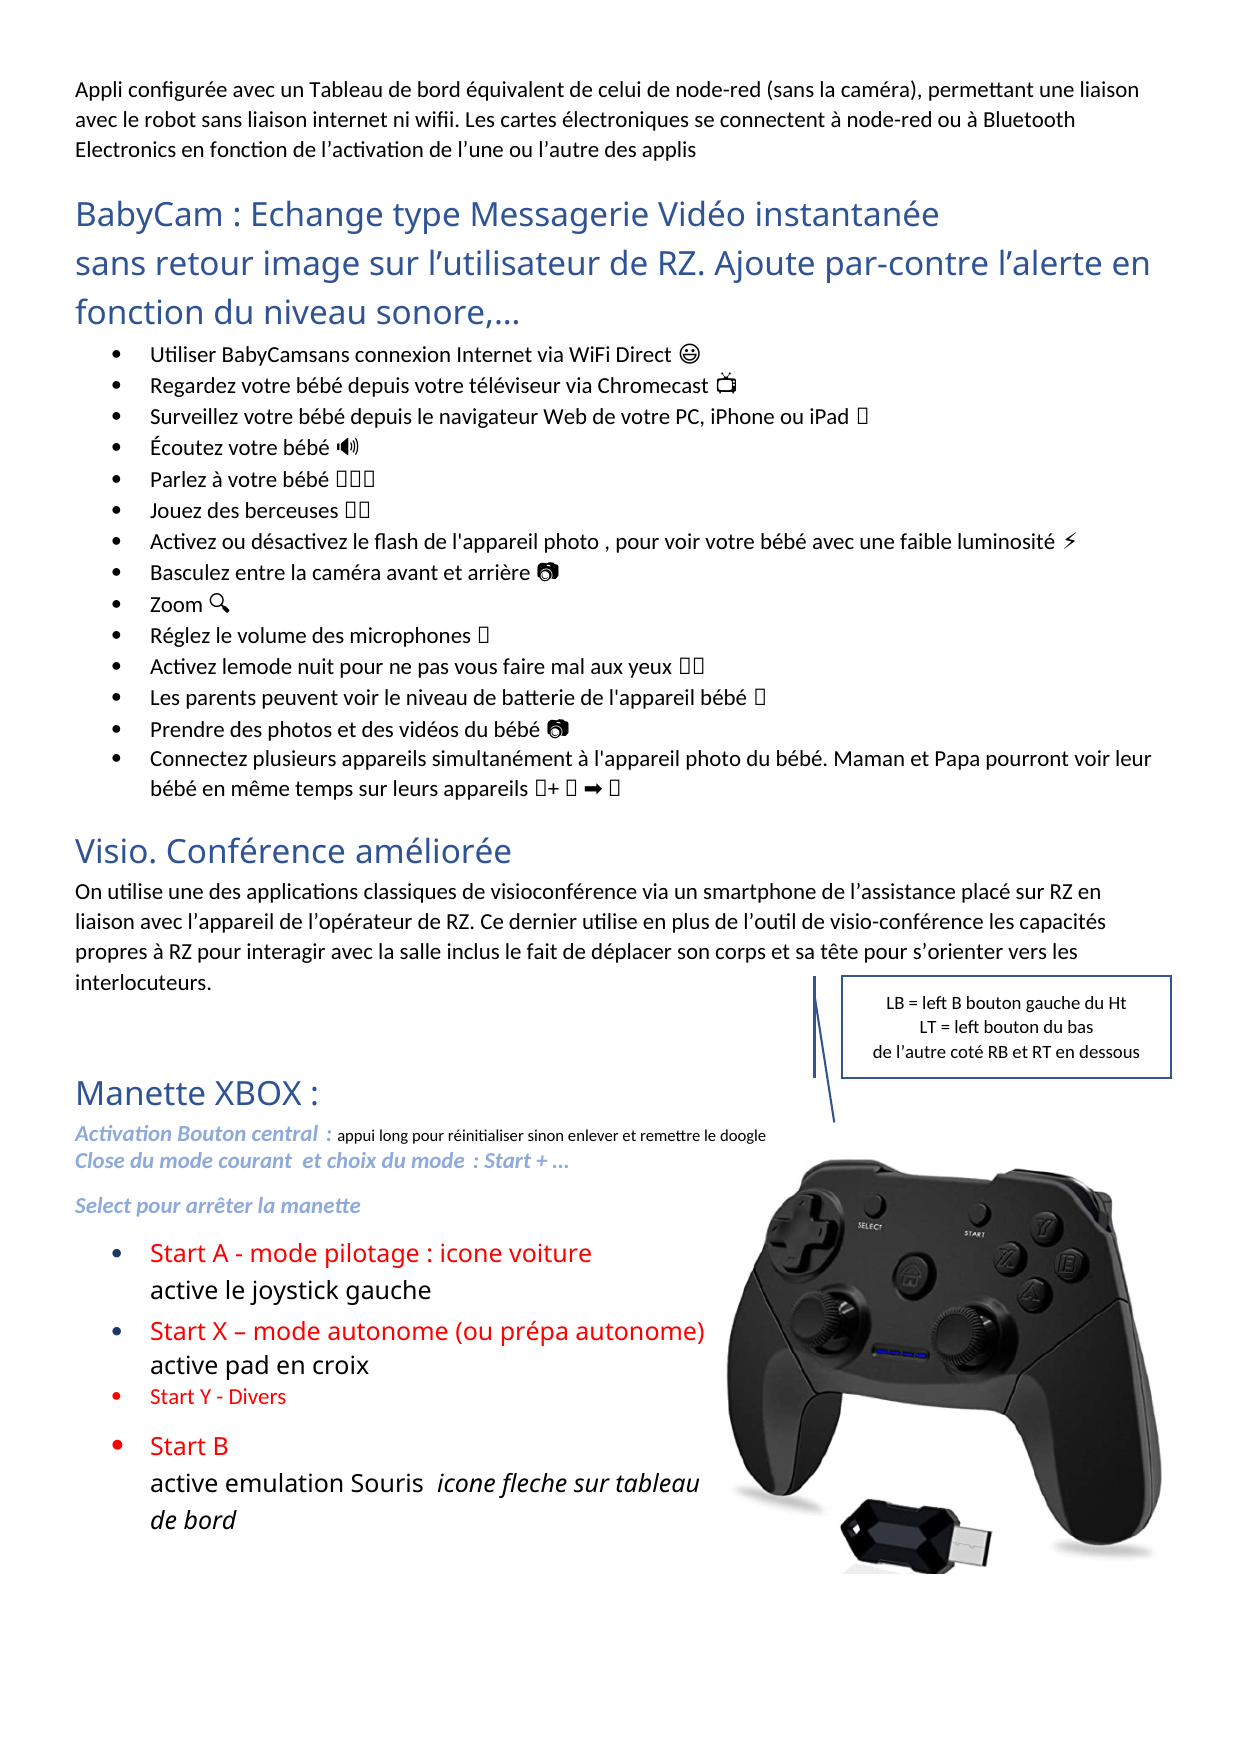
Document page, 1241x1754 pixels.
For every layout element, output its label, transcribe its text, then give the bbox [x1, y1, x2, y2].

list Connectez plusieurs appareils simultanément à l'appareil photo du bébé. Maman et Papa pourront voir leur bébé en même temps sur leurs appareils 👩+ 👨 ➡️ 👶 [112, 744, 1165, 803]
list Utiliser BabyCamsans connexion Internet via WiFi Direct 😃 [112, 337, 1165, 369]
list Start Y - Divers [112, 1382, 724, 1410]
subtitle Manette XBOX : [75, 1070, 831, 1115]
list Activez ou désactivez le flash de l'appareil photo , pour voir votre bébé avec une faible luminosité 💡⚡ [112, 525, 1165, 556]
text Activation Bouton central : appui long pour réinitialiser sinon enlever et remettre le doogle Close du mode courant et choix du mode : Start + … [75, 1119, 1165, 1175]
list Basculez entre la caméra avant et arrière 🔄📷 [112, 556, 1165, 587]
list Activez lemode nuit pour ne pas vous faire mal aux yeux 🌙👀 [112, 650, 1165, 681]
list Jouez des berceuses 🎶💤 [112, 494, 1165, 525]
list Zoom 🔍 [112, 587, 1165, 619]
subtitle Start A - mode pilotage : icone voiture active le joystick gauche [112, 1236, 724, 1307]
subtitle [828, 1070, 1165, 1115]
subtitle Start X – mode autonome (ou prépa autonome) active pad en croix [112, 1314, 724, 1382]
list Prendre des photos et des vidéos du bébé 👶📷🎥 [112, 712, 1165, 744]
list Parlez à votre bébé 👫🎤👶 [112, 462, 1165, 494]
text LB = left B bouton gauche du Ht LT = left bouton du bas de l’autre coté RB et RT en dessous [857, 991, 1156, 1063]
text Appli configurée avec un Tableau de bord équivalent de celui de node-red (sans la caméra), permettant une liaison avec le robot sans liaison internet ni wifii. Les cartes électroniques se connectent à node-red ou à Bluetooth Electronics en fonction de l’activation de l’une ou l’autre des applis [75, 75, 1165, 163]
picture [724, 1152, 1169, 1574]
list Écoutez votre bébé 👫🔊👶 [112, 431, 1165, 462]
list Surveillez votre bébé depuis le navigateur Web de votre PC, iPhone ou iPad 🌐 [112, 400, 1165, 431]
text On utilise une des applications classiques de visioconférence via un smartphone de l’assistance placé sur RZ en liaison avec l’appareil de l’opérateur de RZ. Ce dernier utilise en plus de l’outil de visio-conférence les capacités propres à RZ pour interagir avec la salle inclus le fait de déplacer son corps et sa tête pour s’orienter vers les interlocuteurs. [75, 877, 1165, 996]
list Les parents peuvent voir le niveau de batterie de l'appareil bébé 🔋 [112, 681, 1165, 712]
subtitle Visio. Conférence améliorée [75, 828, 1165, 873]
list Regardez votre bébé depuis votre téléviseur via Chromecast 📺 [112, 369, 1165, 400]
list Réglez le volume des microphones 🎤 [112, 619, 1165, 650]
subtitle Start B active emulation Souris icone fleche sur tableau de bord [112, 1429, 724, 1536]
subtitle BabyCam : Echange type Messagerie Vidéo instantanée sans retour image sur l’utilisateur de RZ. Ajoute par-contre l’alerte en fonction du niveau sonore,… [75, 191, 1165, 334]
text Select pour arrêter la manette [75, 1191, 724, 1219]
